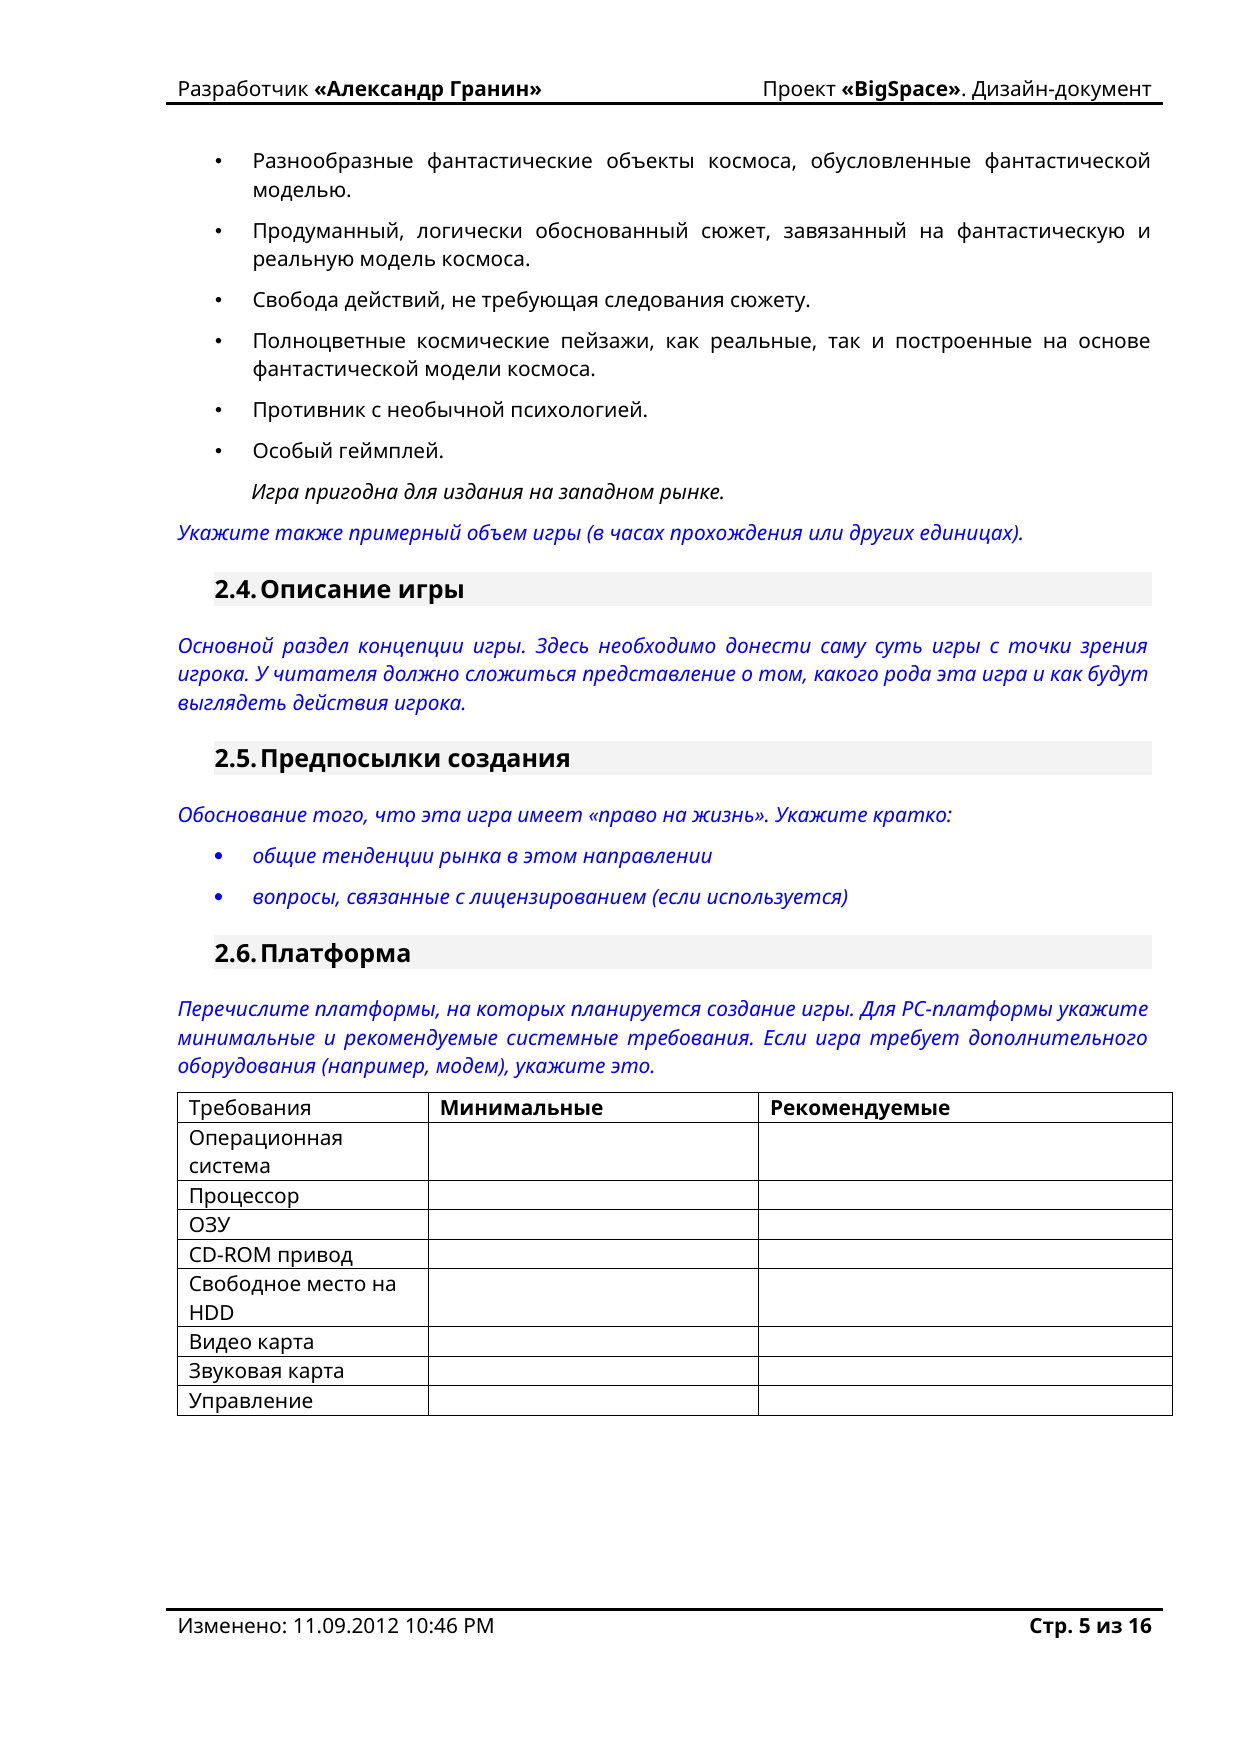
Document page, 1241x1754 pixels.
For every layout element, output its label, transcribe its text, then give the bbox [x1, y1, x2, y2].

table_cell Управление [178, 1386, 428, 1414]
table_cell [759, 1269, 1172, 1326]
list Противник с необычной психологией. [215, 395, 1152, 424]
table_cell [759, 1210, 1172, 1239]
text Игра пригодна для издания на западном рынке. [251, 477, 1152, 506]
table_cell [759, 1123, 1172, 1180]
text Основной раздел концепции игры. Здесь необходимо донести саму суть игры с точки зрения игрока. У читателя должно сложиться представление о том, какого рода эта игра и как будут выглядеть действия игрока. [177, 631, 1152, 716]
table_cell [759, 1327, 1172, 1356]
subtitle Описание игры [214, 572, 1152, 606]
table_cell Операционная система [178, 1123, 428, 1180]
list Особый геймплей. [215, 436, 1152, 465]
table_cell [429, 1123, 758, 1180]
table_cell ОЗУ [178, 1210, 428, 1239]
table_cell [759, 1181, 1172, 1209]
table_cell Свободное место на HDD [178, 1269, 428, 1326]
table_cell [429, 1269, 758, 1326]
table_cell [759, 1386, 1172, 1414]
list вопросы, связанные с лицензированием (если используется) [215, 882, 1152, 910]
list Полноцветные космические пейзажи, как реальные, так и построенные на основе фантастической модели космоса. [215, 326, 1152, 383]
table_cell CD-ROM привод [178, 1240, 428, 1268]
text Обоснование того, что эта игра имеет «право на жизнь». Укажите кратко: [177, 800, 1152, 828]
subtitle Предпосылки создания [214, 741, 1152, 775]
list общие тенденции рынка в этом направлении [215, 841, 1152, 869]
table_cell [429, 1240, 758, 1268]
table_cell [759, 1240, 1172, 1268]
text Укажите также примерный объем игры (в часах прохождения или других единицах). [177, 518, 1152, 547]
table_cell [429, 1386, 758, 1414]
table_cell [429, 1210, 758, 1239]
table_cell [429, 1181, 758, 1209]
table_header Минимальные [429, 1093, 758, 1122]
subtitle Платформа [214, 935, 1152, 969]
list Свобода действий, не требующая следования сюжету. [215, 285, 1152, 313]
table_header Рекомендуемые [759, 1093, 1172, 1122]
table_cell Процессор [178, 1181, 428, 1209]
table_cell [429, 1357, 758, 1385]
table_cell Звуковая карта [178, 1357, 428, 1385]
text Перечислите платформы, на которых планируется создание игры. Для РС-платформы укажите минимальные и рекомендуемые системные требования. Если игра требует дополнительного оборудования (например, модем), укажите это. [177, 994, 1152, 1080]
table_cell [759, 1357, 1172, 1385]
list Продуманный, логически обоснованный сюжет, завязанный на фантастическую и реальную модель космоса. [215, 216, 1152, 273]
table_cell [429, 1327, 758, 1356]
list Разнообразные фантастические объекты космоса, обусловленные фантастической моделью. [215, 146, 1152, 203]
table_cell Видео карта [178, 1327, 428, 1356]
table_header Требования [178, 1093, 428, 1122]
